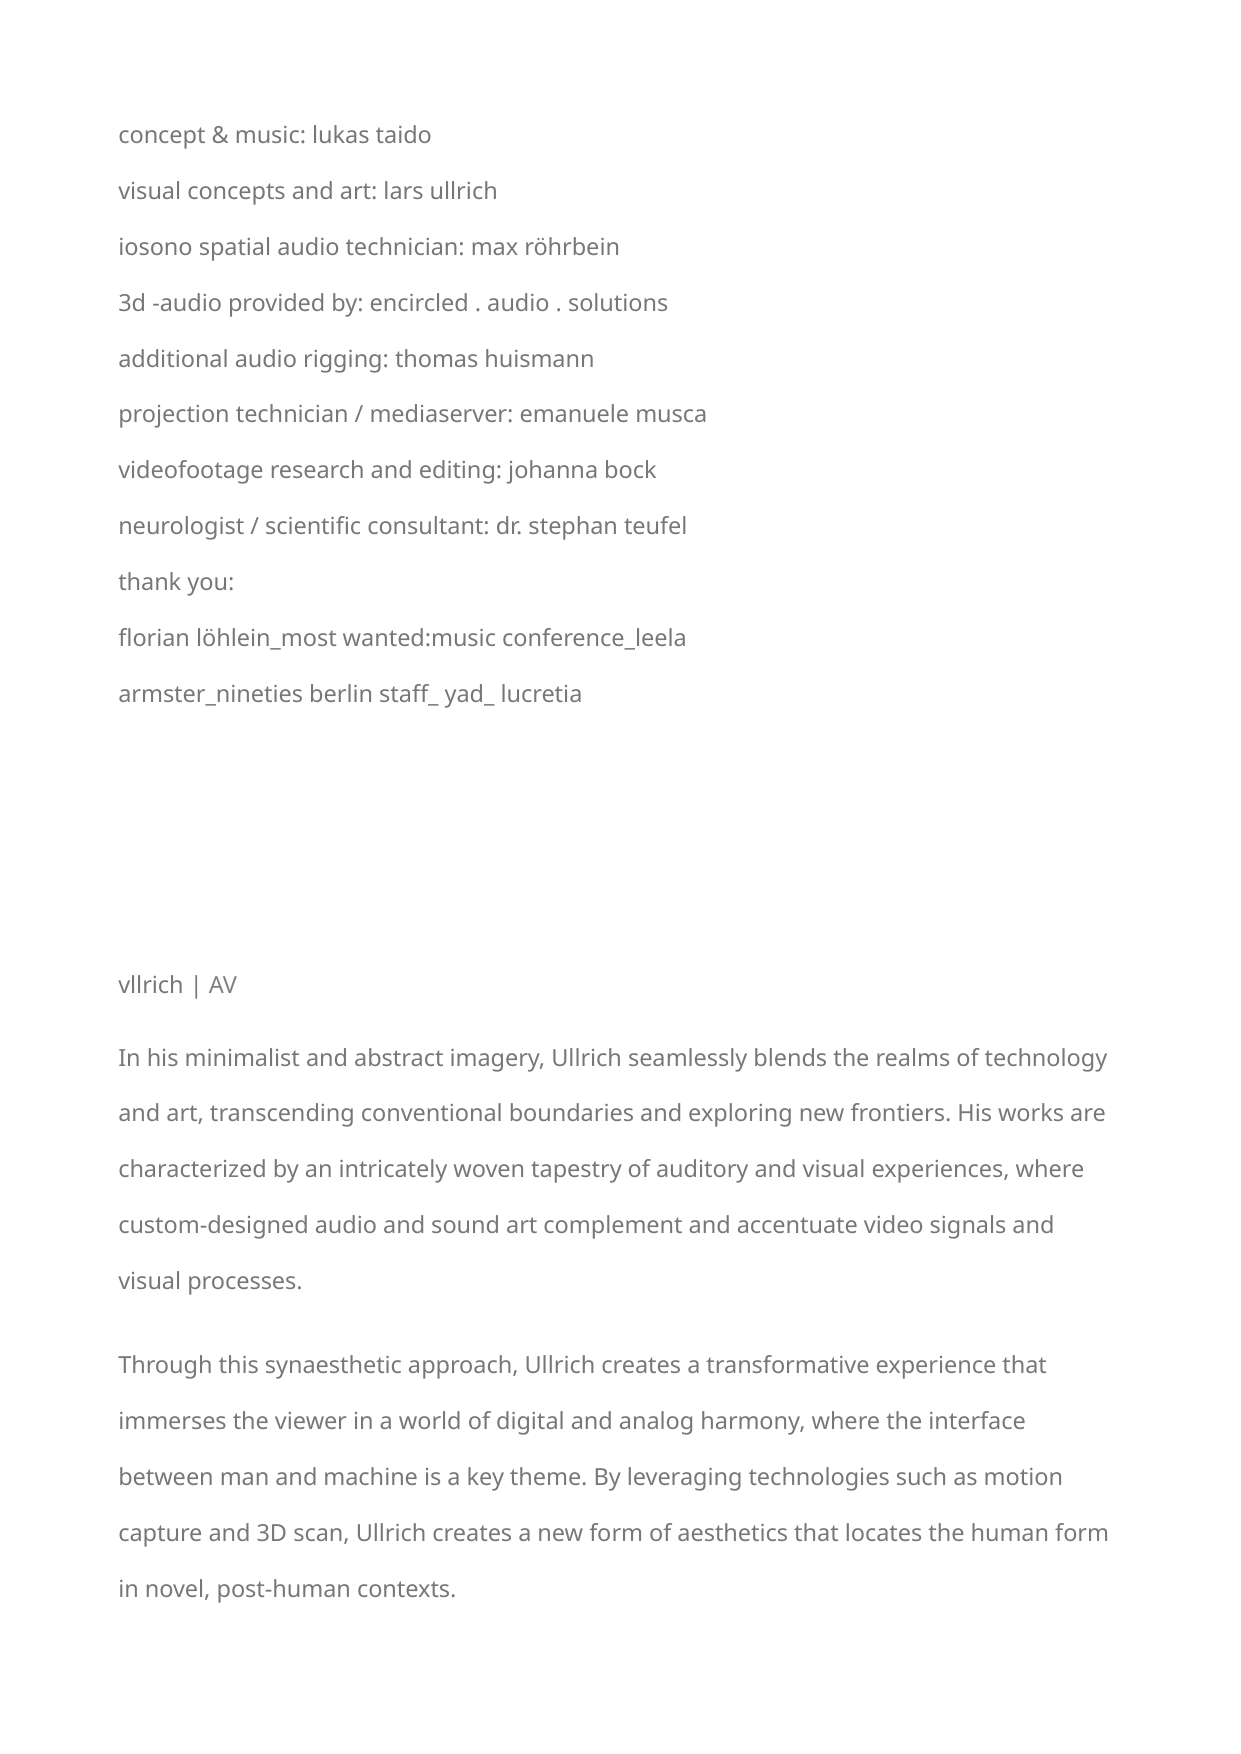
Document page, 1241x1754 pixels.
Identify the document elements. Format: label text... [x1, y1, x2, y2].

subtitle vllrich | AV [118, 968, 1122, 1000]
text In his minimalist and abstract imagery, Ullrich seamlessly blends the realms of technology and art, transcending conventional boundaries and exploring new frontiers. His works are characterized by an intricately woven tapestry of auditory and visual experiences, where custom-designed audio and sound art complement and accentuate video signals and visual processes. [118, 1041, 1122, 1297]
text Through this synaesthetic approach, Ullrich creates a transformative experience that immerses the viewer in a world of digital and analog harmony, where the interface between man and machine is a key theme. By leveraging technologies such as motion capture and 3D scan, Ullrich creates a new form of aesthetics that locates the human form in novel, post-human contexts. [118, 1349, 1122, 1604]
text concept & music: lukas taido visual concepts and art: lars ullrich iosono spatial audio technician: max röhrbein 3d -audio provided by: encircled . audio . solutions additional audio rigging: thomas huismann projection technician / mediaserver: emanuele musca videofootage research and editing: johanna bock neurologist / scientific consultant: dr. stephan teufel thank you: florian löhlein_most wanted:music conference_leela armster_nineties berlin staff_ yad_ lucretia [118, 118, 1122, 709]
